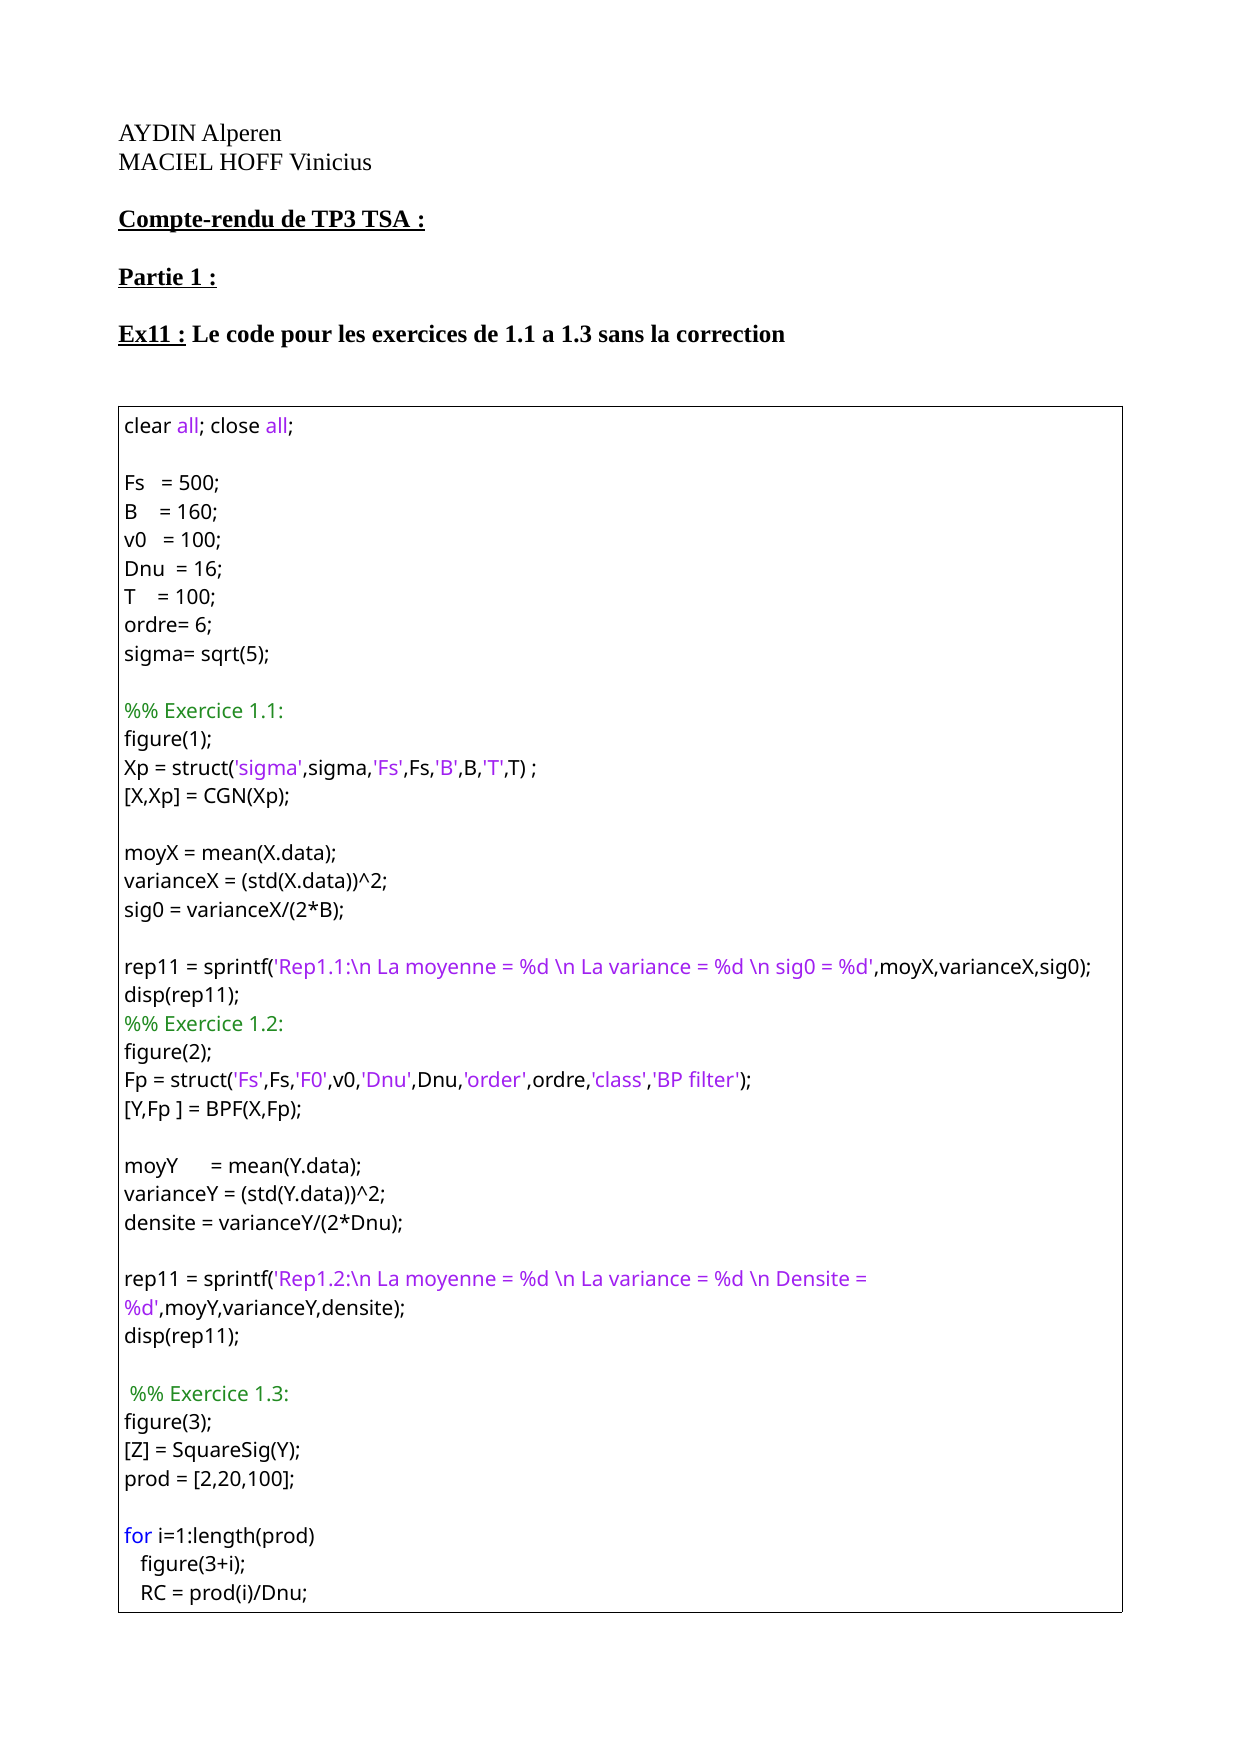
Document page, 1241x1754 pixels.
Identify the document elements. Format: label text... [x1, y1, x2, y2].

text AYDIN Alperen [118, 118, 1122, 147]
text MACIEL HOFF Vinicius [118, 147, 1122, 176]
text Compte-rendu de TP3 TSA : [118, 204, 1122, 233]
text Partie 1 : [118, 262, 1122, 291]
table_header clear all; close all; Fs = 500; B = 160; v0 = 100; Dnu = 16; T = 100; ordre= 6; sigma= sqrt(5); %% Exercice 1.1: figure(1); Xp = struct('sigma',sigma,'Fs',Fs,'B',B,'T',T) ; [X,Xp] = CGN(Xp); moyX = mean(X.data); varianceX = (std(X.data))^2; sig0 = varianceX/(2*B); rep11 = sprintf('Rep1.1:\n La moyenne = %d \n La variance = %d \n sig0 = %d',moyX,varianceX,sig0); disp(rep11); %% Exercice 1.2: figure(2); Fp = struct('Fs',Fs,'F0',v0,'Dnu',Dnu,'order',ordre,'class','BP filter'); [Y,Fp ] = BPF(X,Fp); moyY = mean(Y.data); varianceY = (std(Y.data))^2; densite = varianceY/(2*Dnu); rep11 = sprintf('Rep1.2:\n La moyenne = %d \n La variance = %d \n Densite = %d',moyY,varianceY,densite); disp(rep11); %% Exercice 1.3: figure(3); [Z] = SquareSig(Y); prod = [2,20,100]; for i=1:length(prod) figure(3+i); RC = prod(i)/Dnu; [119, 407, 1122, 1612]
text Ex11 : Le code pour les exercices de 1.1 a 1.3 sans la correction [118, 319, 1122, 348]
